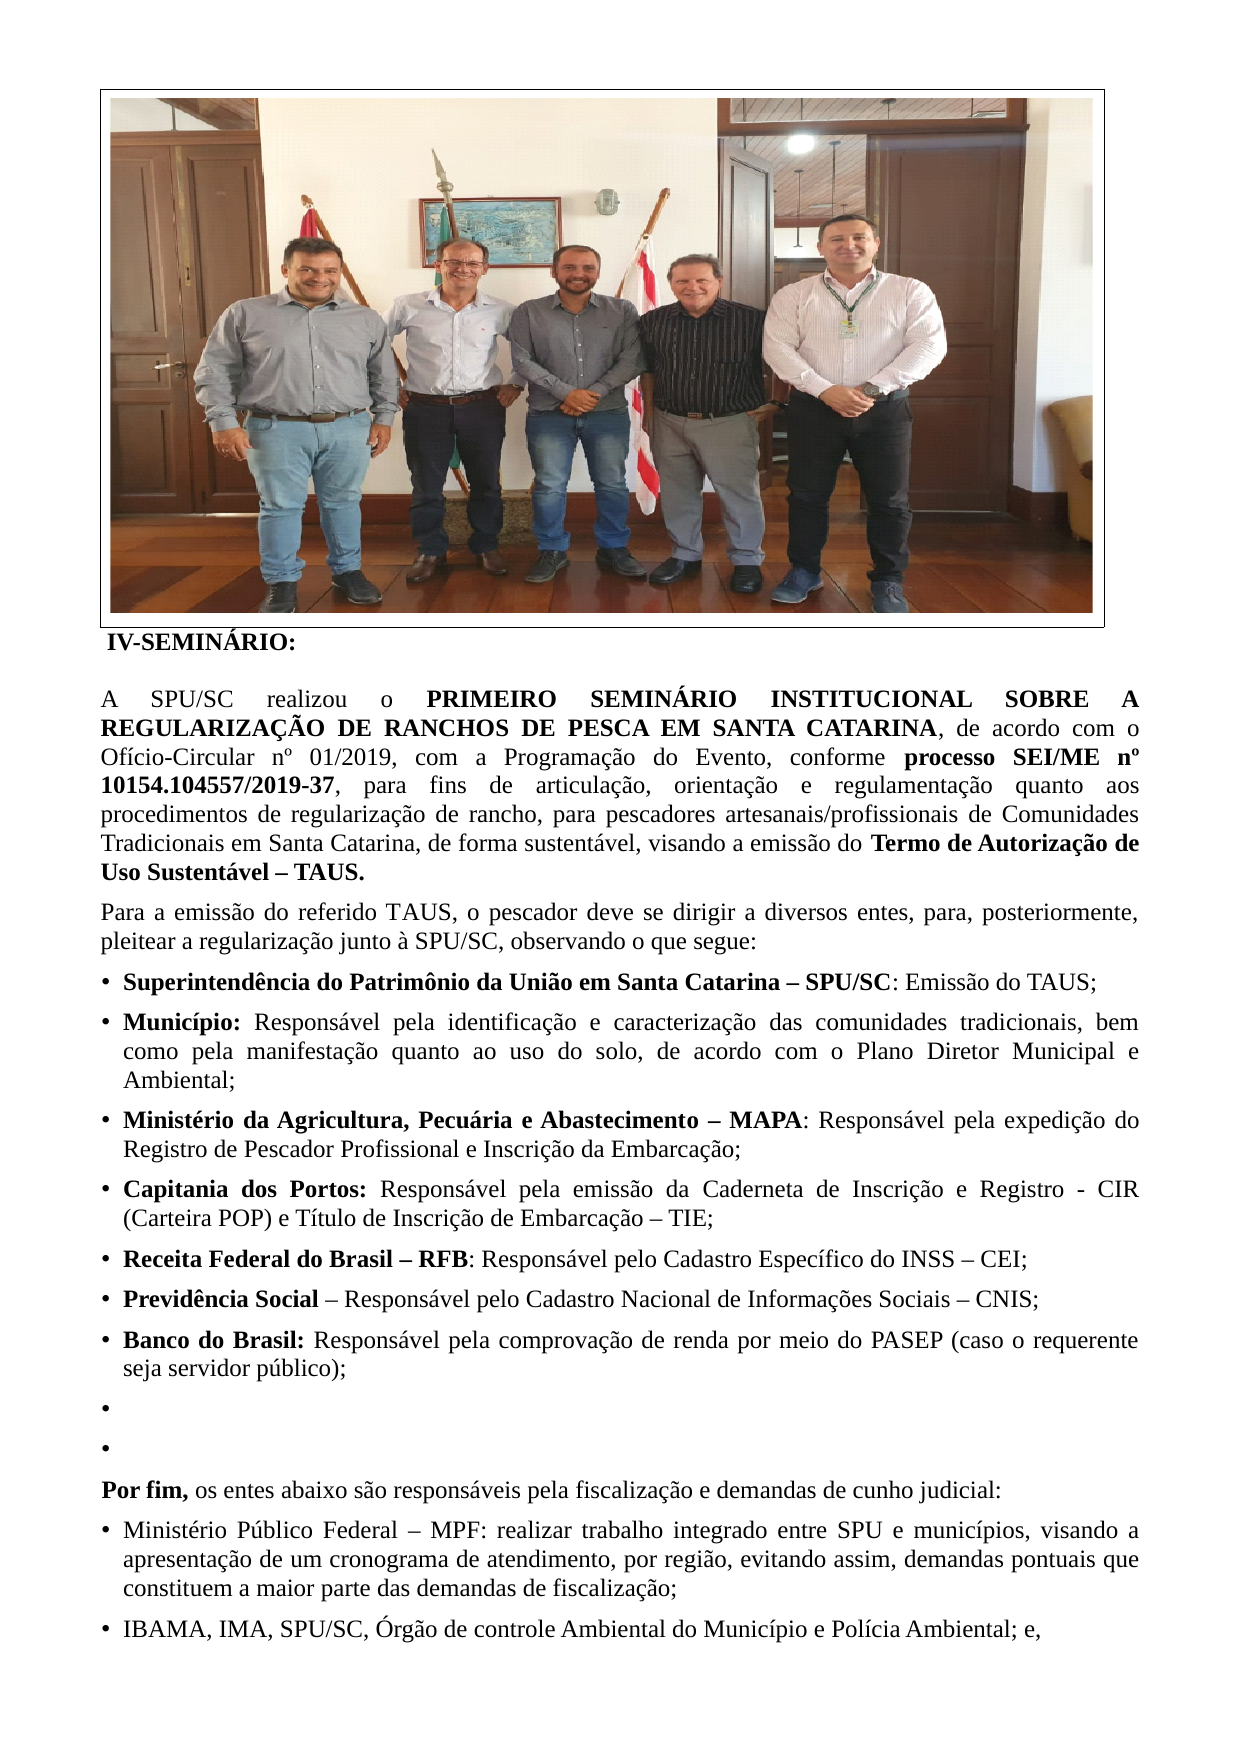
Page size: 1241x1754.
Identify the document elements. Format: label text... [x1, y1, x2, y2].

list Ministério da Agricultura, Pecuária e Abastecimento – MAPA: Responsável pela expedição do Registro de Pescador Profissional e Inscrição da Embarcação; [101, 1105, 1140, 1163]
list Banco do Brasil: Responsável pela comprovação de renda por meio do PASEP (caso o requerente seja servidor público); [101, 1325, 1140, 1382]
list Ministério Público Federal – MPF: realizar trabalho integrado entre SPU e municípios, visando a apresentação de um cronograma de atendimento, por região, evitando assim, demandas pontuais que constituem a maior parte das demandas de fiscalização; [101, 1516, 1140, 1602]
list Município: Responsável pela identificação e caracterização das comunidades tradicionais, bem como pela manifestação quanto ao uso do solo, de acordo com o Plano Diretor Municipal e Ambiental; [101, 1007, 1140, 1093]
list Capitania dos Portos: Responsável pela emissão da Caderneta de Inscrição e Registro - CIR (Carteira POP) e Título de Inscrição de Embarcação – TIE; [101, 1174, 1140, 1232]
list Superintendência do Patrimônio da União em Santa Catarina – SPU/SC: Emissão do TAUS; [101, 967, 1140, 995]
text Por fim, os entes abaixo são responsáveis pela fiscalização e demandas de cunho judicial: [101, 1475, 1140, 1504]
text A SPU/SC realizou o PRIMEIRO SEMINÁRIO INSTITUCIONAL SOBRE A REGULARIZAÇÃO DE RANCHOS DE PESCA EM SANTA CATARINA, de acordo com o Ofício-Circular nº 01/2019, com a Programação do Evento, conforme processo SEI/ME nº 10154.104557/2019-37, para fins de articulação, orientação e regulamentação quanto aos procedimentos de regularização de rancho, para pescadores artesanais/profissionais de Comunidades Tradicionais em Santa Catarina, de forma sustentável, visando a emissão do Termo de Autorização de Uso Sustentável – TAUS. [100, 684, 1140, 886]
text IV-SEMINÁRIO: [100, 627, 1140, 656]
table_header [101, 90, 1104, 627]
list Receita Federal do Brasil – RFB: Responsável pelo Cadastro Específico do INSS – CEI; [101, 1244, 1140, 1272]
list Previdência Social – Responsável pelo Cadastro Nacional de Informações Sociais – CNIS; [101, 1284, 1140, 1313]
text Para a emissão do referido TAUS, o pescador deve se dirigir a diversos entes, para, posteriormente, pleitear a regularização junto à SPU/SC, observando o que segue: [100, 897, 1140, 955]
list IBAMA, IMA, SPU/SC, Órgão de controle Ambiental do Município e Polícia Ambiental; e, [101, 1614, 1140, 1642]
